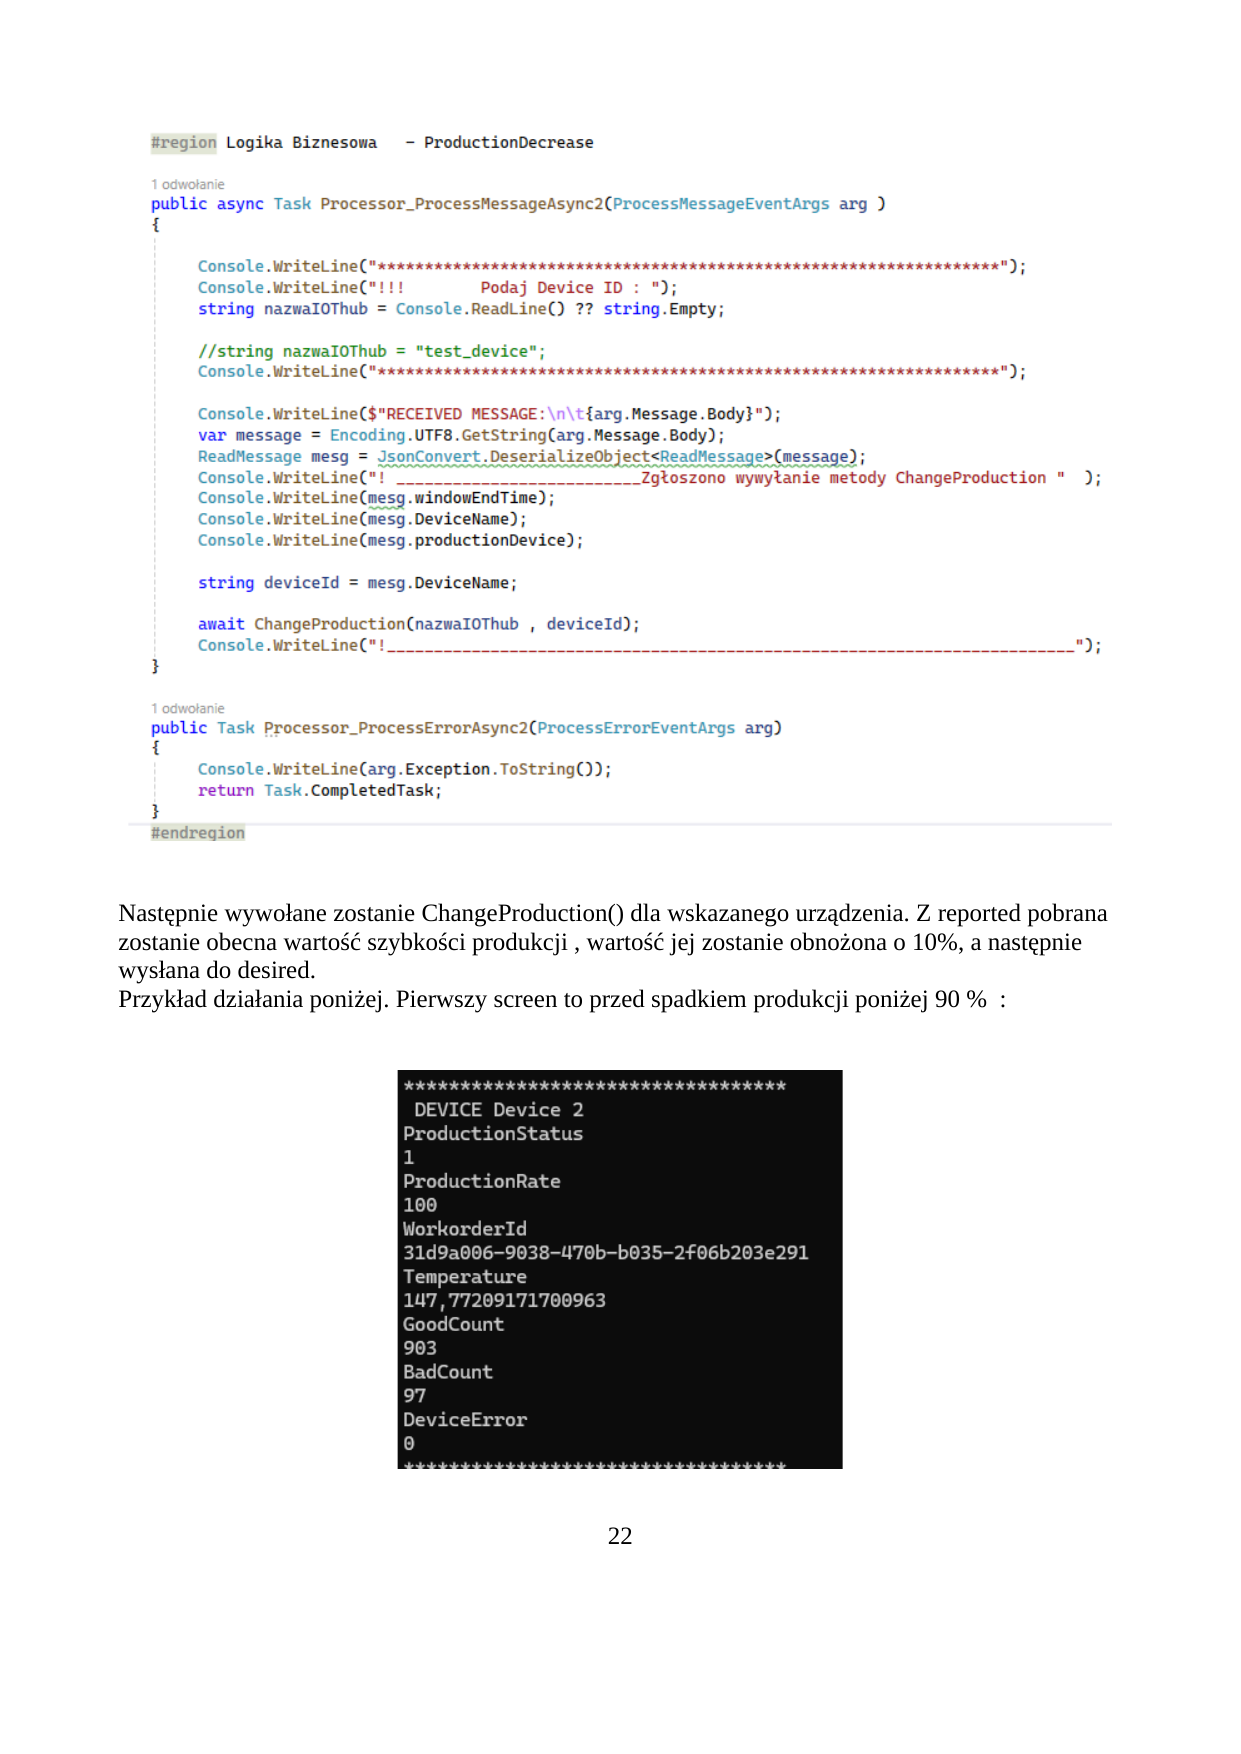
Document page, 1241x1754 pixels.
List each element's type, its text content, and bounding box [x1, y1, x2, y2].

picture [397, 1070, 843, 1469]
text Następnie wywołane zostanie ChangeProduction() dla wskazanego urządzenia. Z reported pobrana zostanie obecna wartość szybkości produkcji , wartość jej zostanie obnożona o 10%, a następnie wysłana do desired. [118, 898, 1122, 984]
text Przykład działania poniżej. Pierwszy screen to przed spadkiem produkcji poniżej 90 % : [118, 984, 1122, 1013]
picture [128, 118, 1112, 841]
